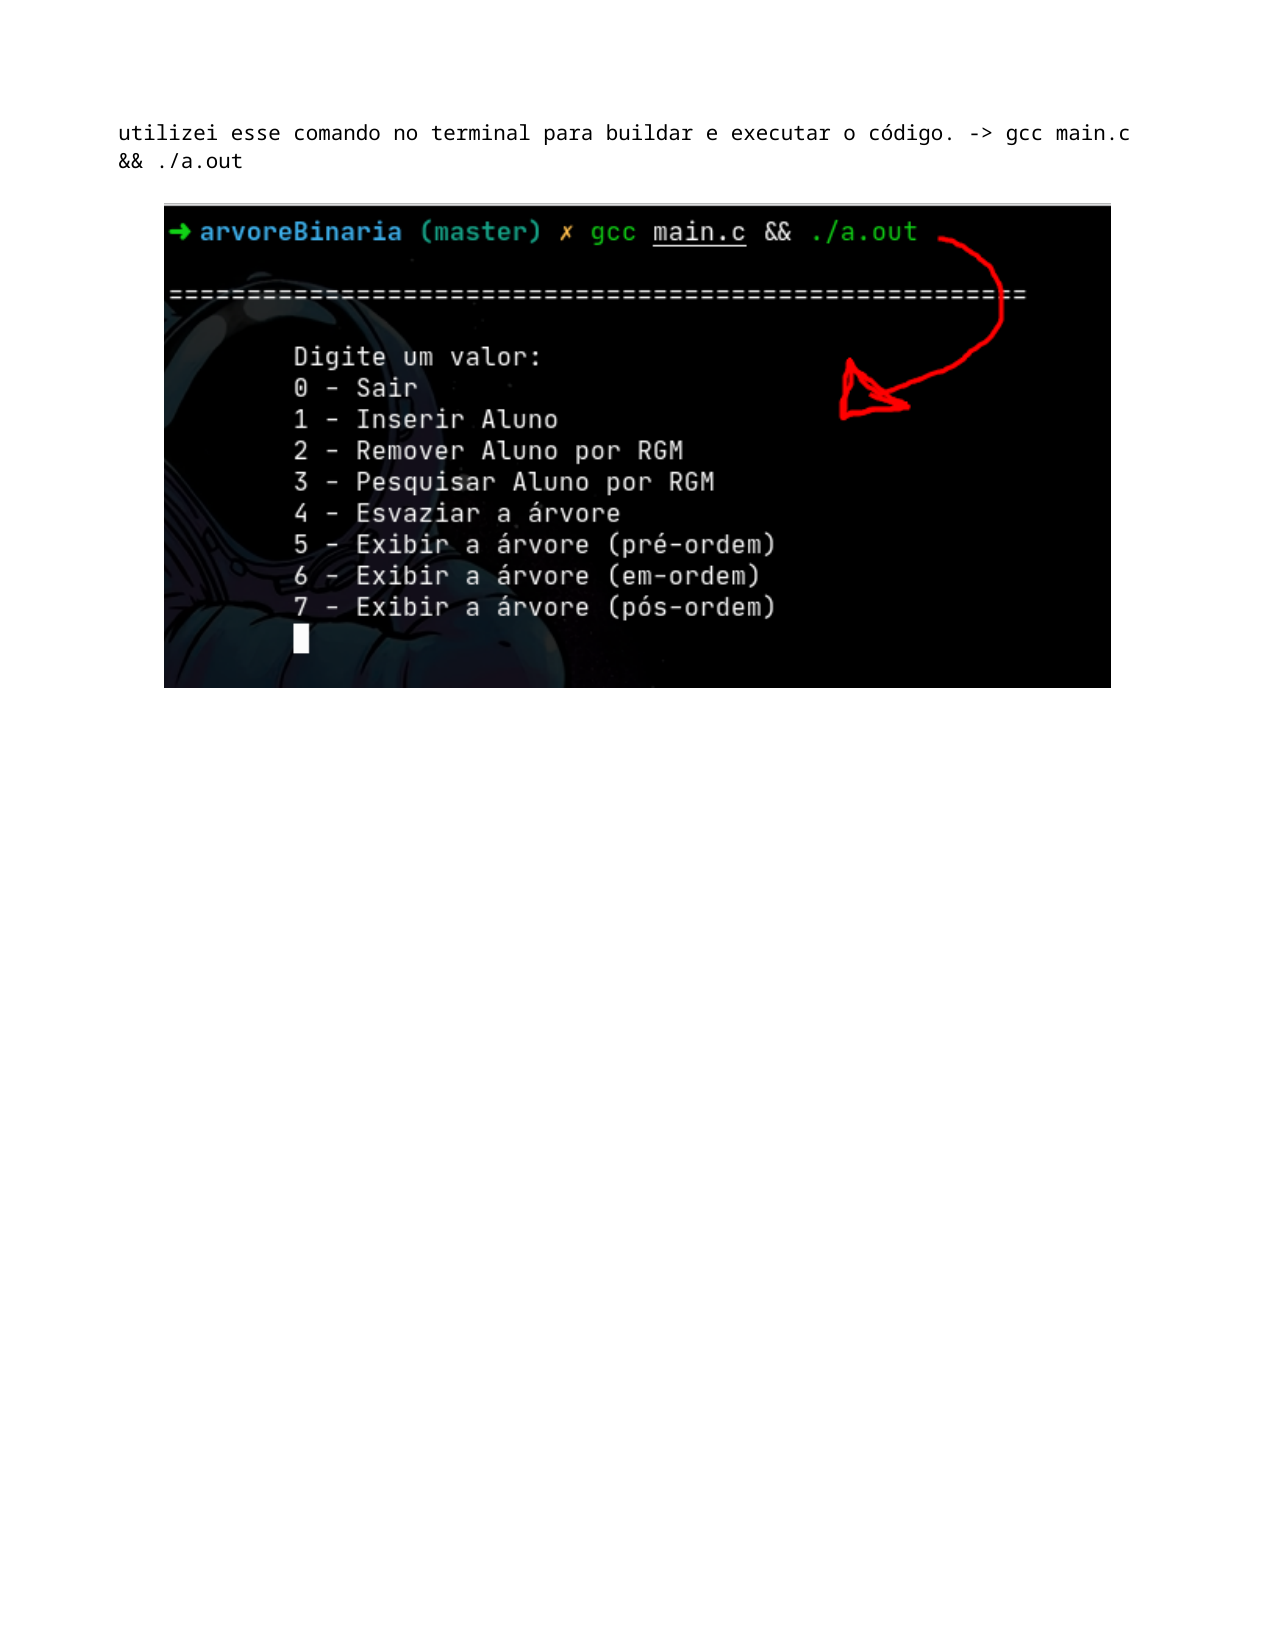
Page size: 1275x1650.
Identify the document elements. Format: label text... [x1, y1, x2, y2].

picture [164, 203, 1111, 688]
text utilizei esse comando no terminal para buildar e executar o código. -> gcc main.c && ./a.out [118, 118, 1157, 175]
